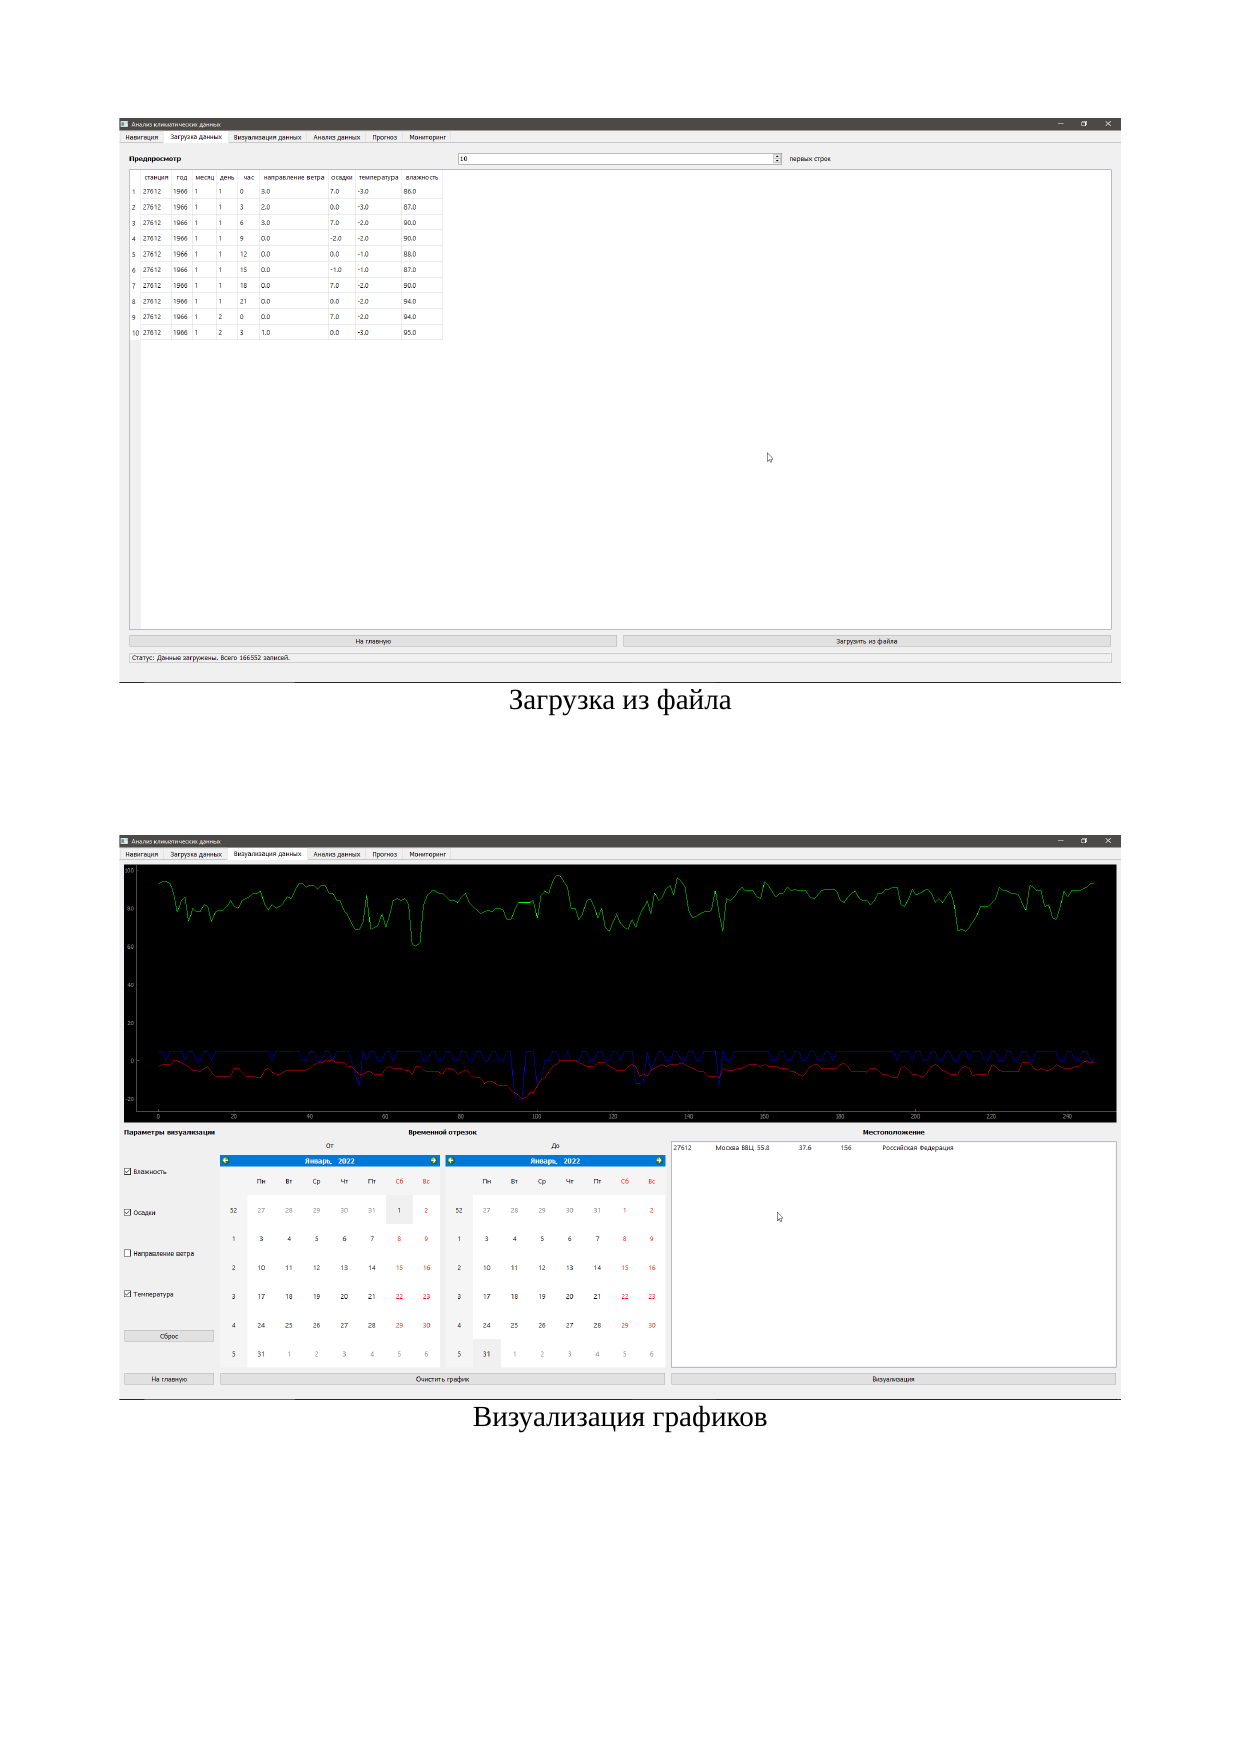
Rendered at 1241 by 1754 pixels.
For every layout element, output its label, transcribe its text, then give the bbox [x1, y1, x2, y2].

text Загрузка из файла [118, 682, 1122, 716]
text Визуализация графиков [118, 1399, 1122, 1433]
